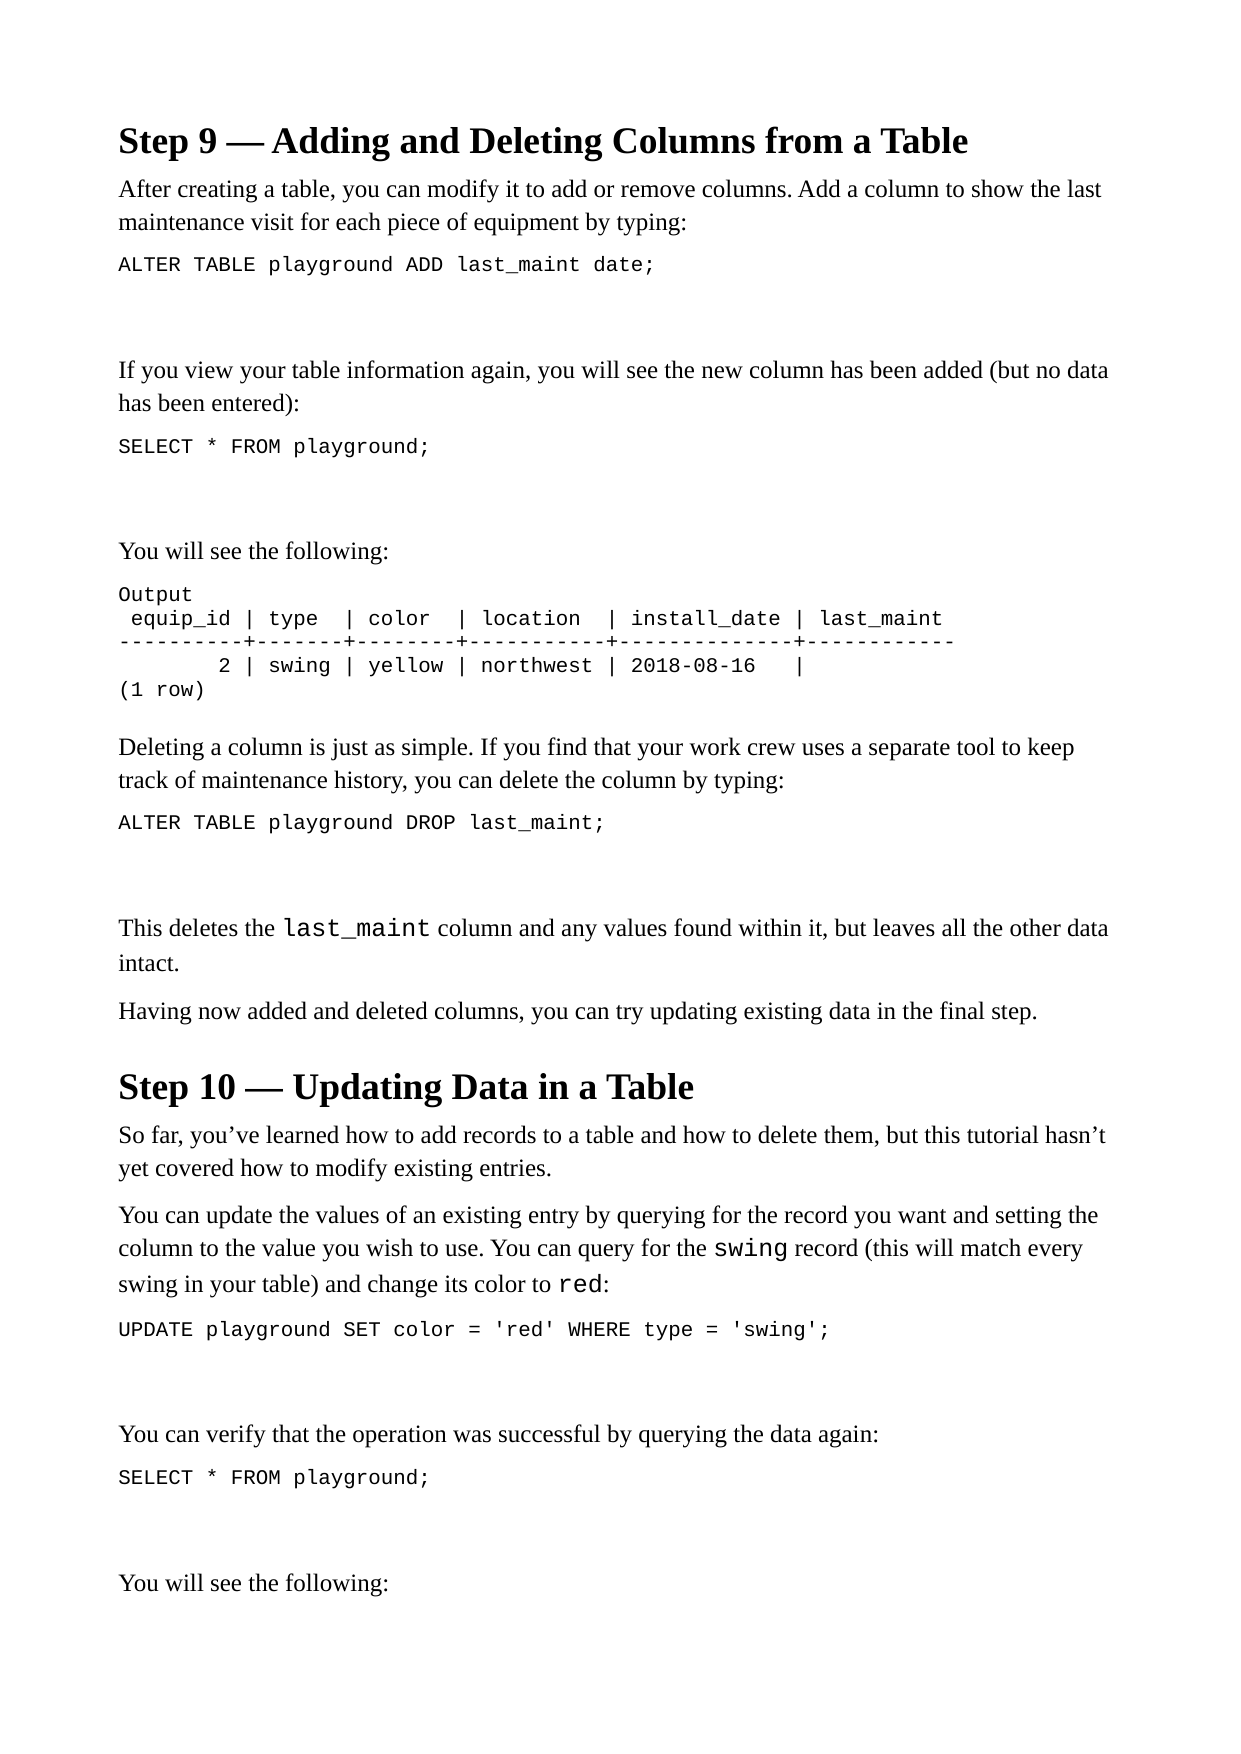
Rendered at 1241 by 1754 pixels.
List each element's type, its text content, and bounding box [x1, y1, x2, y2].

text SELECT * FROM playground; [118, 436, 1122, 459]
text Having now added and deleted columns, you can try updating existing data in the final step. [118, 996, 1122, 1024]
text You can verify that the operation was successful by querying the data again: [118, 1419, 1122, 1448]
text ALTER TABLE playground DROP last_maint; [118, 812, 1122, 836]
text equip_id | type | color | location | install_date | last_maint [118, 608, 1122, 631]
text ----------+-------+--------+-----------+--------------+------------ [118, 631, 1122, 655]
subtitle Step 10 — Updating Data in a Table [118, 1064, 1122, 1107]
text If you view your table information again, you will see the new column has been added (but no data has been entered): [118, 355, 1122, 417]
text After creating a table, you can modify it to add or remove columns. Add a column to show the last maintenance visit for each piece of equipment by typing: [118, 174, 1122, 236]
text You will see the following: [118, 536, 1122, 565]
text (1 row) [118, 679, 1122, 702]
text UPDATE playground SET color = 'red' WHERE type = 'swing'; [118, 1319, 1122, 1342]
text SELECT * FROM playground; [118, 1467, 1122, 1491]
text Output [118, 584, 1122, 608]
subtitle Step 9 — Adding and Deleting Columns from a Table [118, 118, 1122, 161]
text You can update the values of an existing entry by querying for the record you want and setting the column to the value you wish to use. You can query for the swing record (this will match every swing in your table) and change its color to red: [118, 1201, 1122, 1299]
text So far, you’ve learned how to add records to a table and how to delete them, but this tutorial hasn’t yet covered how to modify existing entries. [118, 1120, 1122, 1182]
text Deleting a column is just as simple. If you find that your work crew uses a separate tool to keep track of maintenance history, you can delete the column by typing: [118, 732, 1122, 793]
text This deletes the last_maint column and any values found within it, but leaves all the other data intact. [118, 913, 1122, 977]
text 2 | swing | yellow | northwest | 2018-08-16 | [118, 655, 1122, 679]
text You will see the following: [118, 1568, 1122, 1596]
text ALTER TABLE playground ADD last_maint date; [118, 254, 1122, 278]
